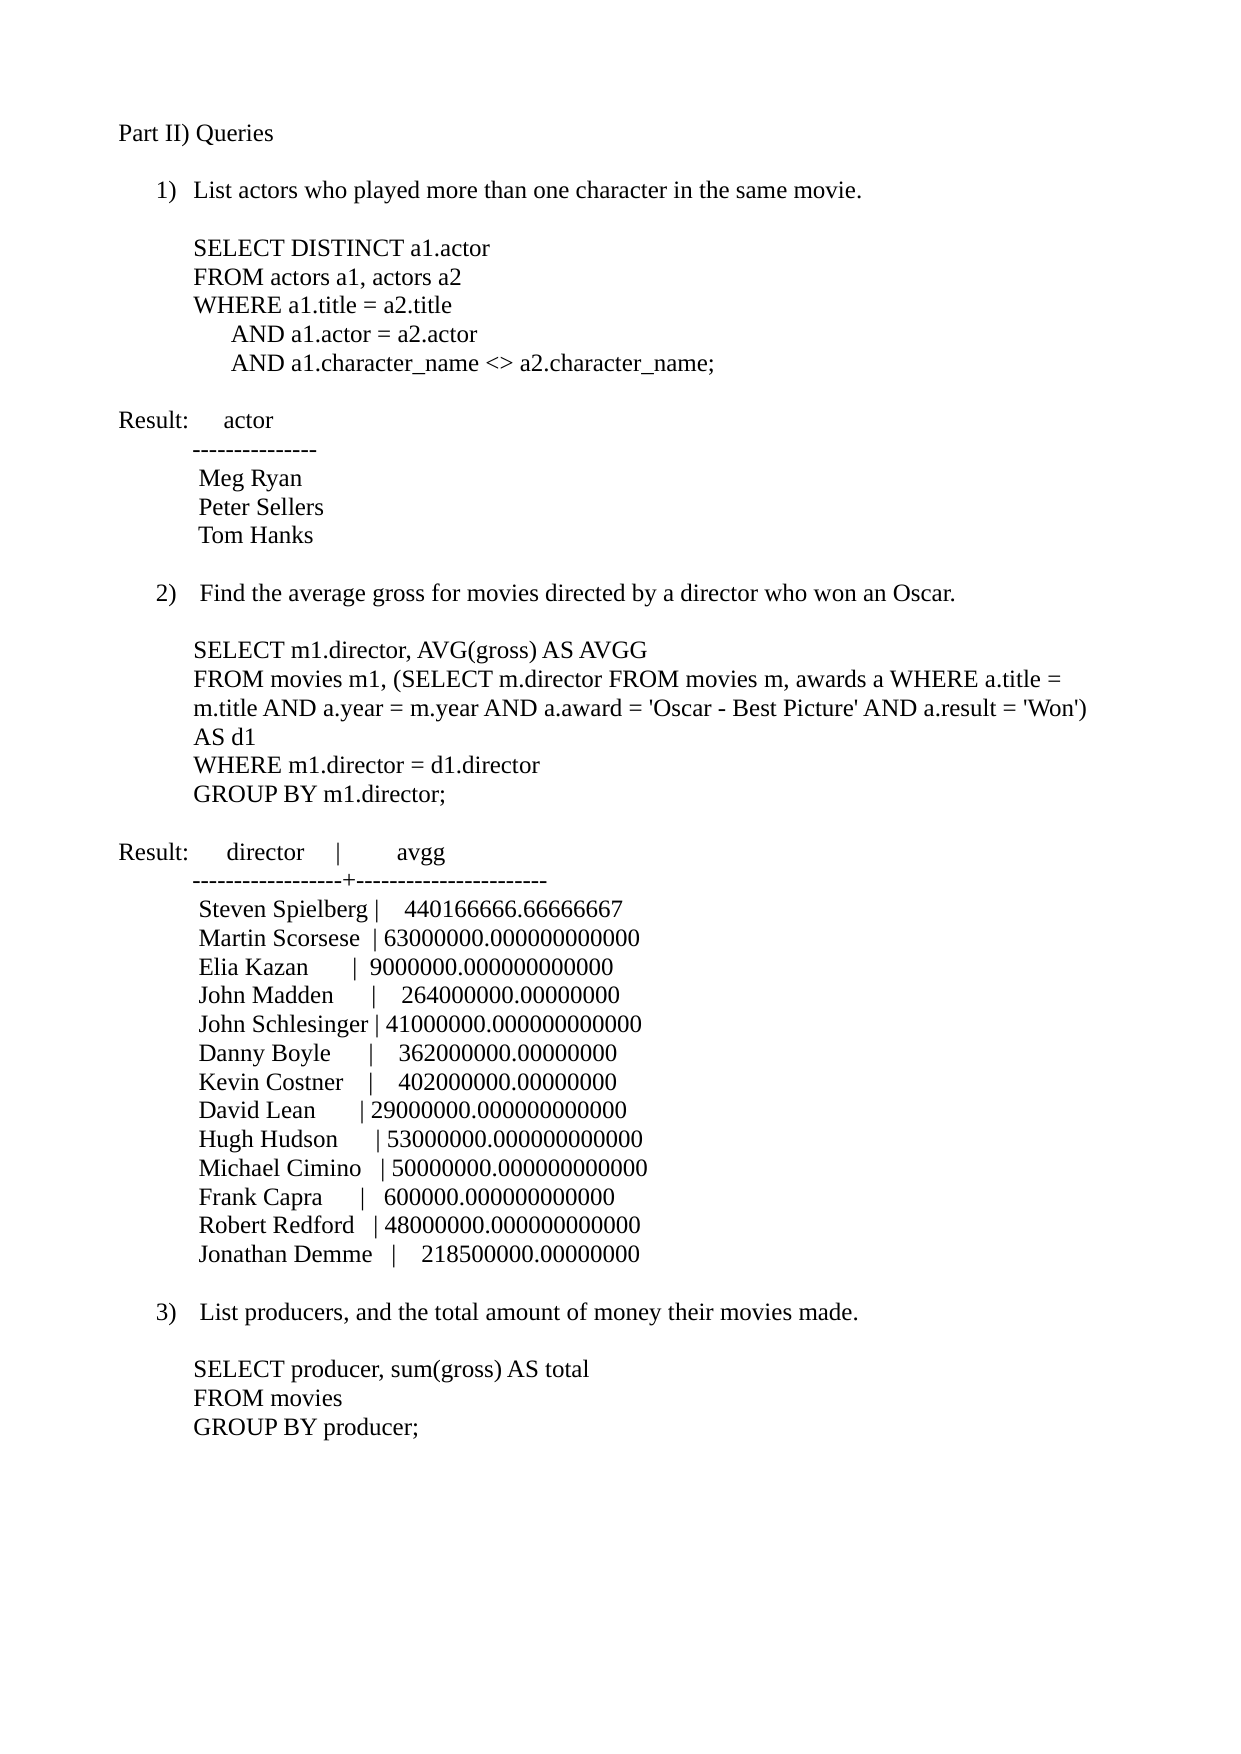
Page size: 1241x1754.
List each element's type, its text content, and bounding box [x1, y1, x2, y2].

text ------------------+----------------------- [118, 866, 1122, 894]
text Frank Capra | 600000.000000000000 [118, 1182, 1122, 1211]
list List producers, and the total amount of money their movies made. [156, 1297, 1122, 1326]
text Elia Kazan | 9000000.000000000000 [118, 952, 1122, 981]
text John Madden | 264000000.00000000 [118, 981, 1122, 1009]
text Tom Hanks [118, 521, 1122, 549]
text Meg Ryan [118, 463, 1122, 492]
list List actors who played more than one character in the same movie. [156, 176, 1122, 204]
text Danny Boyle | 362000000.00000000 [118, 1038, 1122, 1067]
text Jonathan Demme | 218500000.00000000 [118, 1239, 1122, 1268]
text --------------- [118, 434, 1122, 463]
text David Lean | 29000000.000000000000 [118, 1096, 1122, 1124]
list FROM movies [156, 1383, 1122, 1412]
text Hugh Hudson | 53000000.000000000000 [118, 1124, 1122, 1153]
text Martin Scorsese | 63000000.000000000000 [118, 923, 1122, 952]
list AND a1.actor = a2.actor [193, 319, 1122, 348]
text John Schlesinger | 41000000.000000000000 [118, 1009, 1122, 1038]
list SELECT m1.director, AVG(gross) AS AVGG [156, 636, 1122, 664]
list SELECT producer, sum(gross) AS total [156, 1354, 1122, 1383]
list SELECT DISTINCT a1.actor [156, 233, 1122, 262]
list Find the average gross for movies directed by a director who won an Oscar. [156, 578, 1122, 607]
list AND a1.character_name <> a2.character_name; [193, 348, 1122, 377]
list GROUP BY m1.director; [156, 779, 1122, 808]
text Kevin Costner | 402000000.00000000 [118, 1067, 1122, 1096]
list WHERE m1.director = d1.director [156, 751, 1122, 779]
list FROM actors a1, actors a2 [156, 262, 1122, 291]
list GROUP BY producer; [156, 1412, 1122, 1441]
text Part II) Queries [118, 118, 1122, 147]
text Result: actor [118, 406, 1122, 434]
list FROM movies m1, (SELECT m.director FROM movies m, awards a WHERE a.title = m.title AND a.year = m.year AND a.award = 'Oscar - Best Picture' AND a.result = 'Won') AS d1 [156, 664, 1122, 751]
text Michael Cimino | 50000000.000000000000 [118, 1153, 1122, 1182]
text Steven Spielberg | 440166666.66666667 [118, 894, 1122, 923]
text Robert Redford | 48000000.000000000000 [118, 1211, 1122, 1239]
list WHERE a1.title = a2.title [156, 291, 1122, 319]
text Peter Sellers [118, 492, 1122, 521]
text Result: director | avgg [118, 837, 1122, 866]
